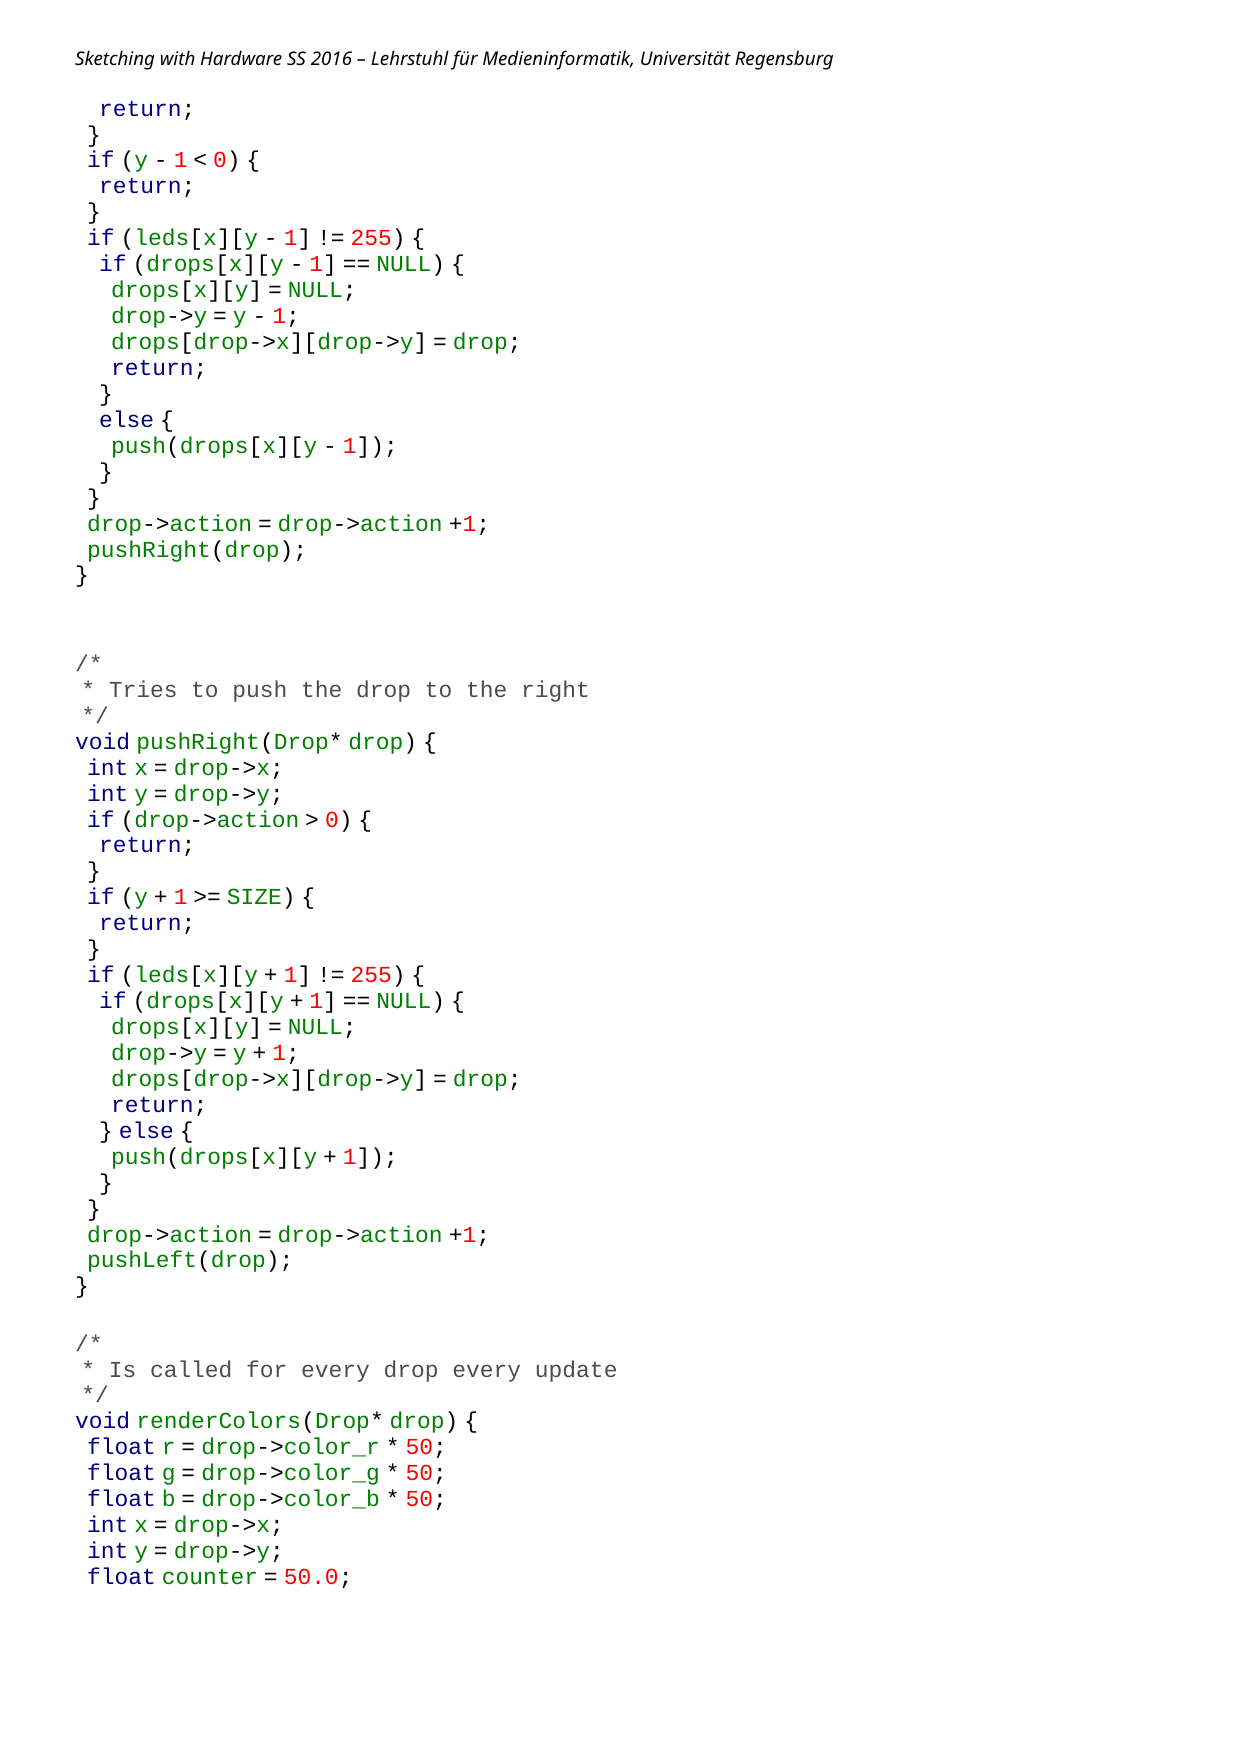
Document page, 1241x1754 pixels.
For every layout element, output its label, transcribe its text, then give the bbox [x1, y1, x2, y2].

text } [75, 1171, 1165, 1197]
text drops[x][y] = NULL; [75, 278, 1165, 304]
text } [75, 123, 1165, 149]
text drop->action = drop->action +1; [75, 1223, 1165, 1249]
text return; [75, 834, 1165, 860]
text } else { [75, 1119, 1165, 1145]
text push(drops[x][y + 1]); [75, 1145, 1165, 1171]
text return; [75, 175, 1165, 201]
text } [75, 938, 1165, 963]
text int y = drop->y; [75, 1539, 1165, 1565]
text return; [75, 912, 1165, 938]
text void pushRight(Drop* drop) { [75, 730, 1165, 756]
text float g = drop->color_g * 50; [75, 1462, 1165, 1488]
text if (y + 1 >= SIZE) { [75, 886, 1165, 912]
text drop->y = y - 1; [75, 304, 1165, 330]
text float r = drop->color_r * 50; [75, 1436, 1165, 1462]
text } [75, 201, 1165, 227]
text void renderColors(Drop* drop) { [75, 1410, 1165, 1436]
text int x = drop->x; [75, 1513, 1165, 1539]
text } [75, 486, 1165, 512]
text } [75, 564, 1165, 590]
text return; [75, 97, 1165, 123]
text push(drops[x][y - 1]); [75, 434, 1165, 460]
text /* [75, 1332, 1165, 1358]
text drops[drop->x][drop->y] = drop; [75, 1067, 1165, 1093]
text else { [75, 408, 1165, 434]
text int y = drop->y; [75, 782, 1165, 808]
text } [75, 1197, 1165, 1223]
text if (leds[x][y + 1] != 255) { [75, 963, 1165, 989]
text drop->y = y + 1; [75, 1041, 1165, 1067]
text * Is called for every drop every update [75, 1358, 1165, 1384]
text if (drop->action > 0) { [75, 808, 1165, 834]
text if (y - 1 < 0) { [75, 149, 1165, 175]
text return; [75, 1093, 1165, 1119]
text int x = drop->x; [75, 756, 1165, 782]
text /* [75, 652, 1165, 678]
text } [75, 382, 1165, 408]
text pushRight(drop); [75, 538, 1165, 564]
text if (drops[x][y - 1] == NULL) { [75, 253, 1165, 278]
text return; [75, 356, 1165, 382]
text * Tries to push the drop to the right [75, 678, 1165, 704]
text } [75, 1275, 1165, 1301]
text } [75, 860, 1165, 886]
text float b = drop->color_b * 50; [75, 1488, 1165, 1513]
text if (leds[x][y - 1] != 255) { [75, 227, 1165, 253]
text */ [75, 704, 1165, 730]
text float counter = 50.0; [75, 1565, 1165, 1591]
text if (drops[x][y + 1] == NULL) { [75, 989, 1165, 1015]
text pushLeft(drop); [75, 1249, 1165, 1275]
text drops[x][y] = NULL; [75, 1015, 1165, 1041]
text drops[drop->x][drop->y] = drop; [75, 330, 1165, 356]
text } [75, 460, 1165, 486]
text */ [75, 1384, 1165, 1410]
text drop->action = drop->action +1; [75, 512, 1165, 538]
